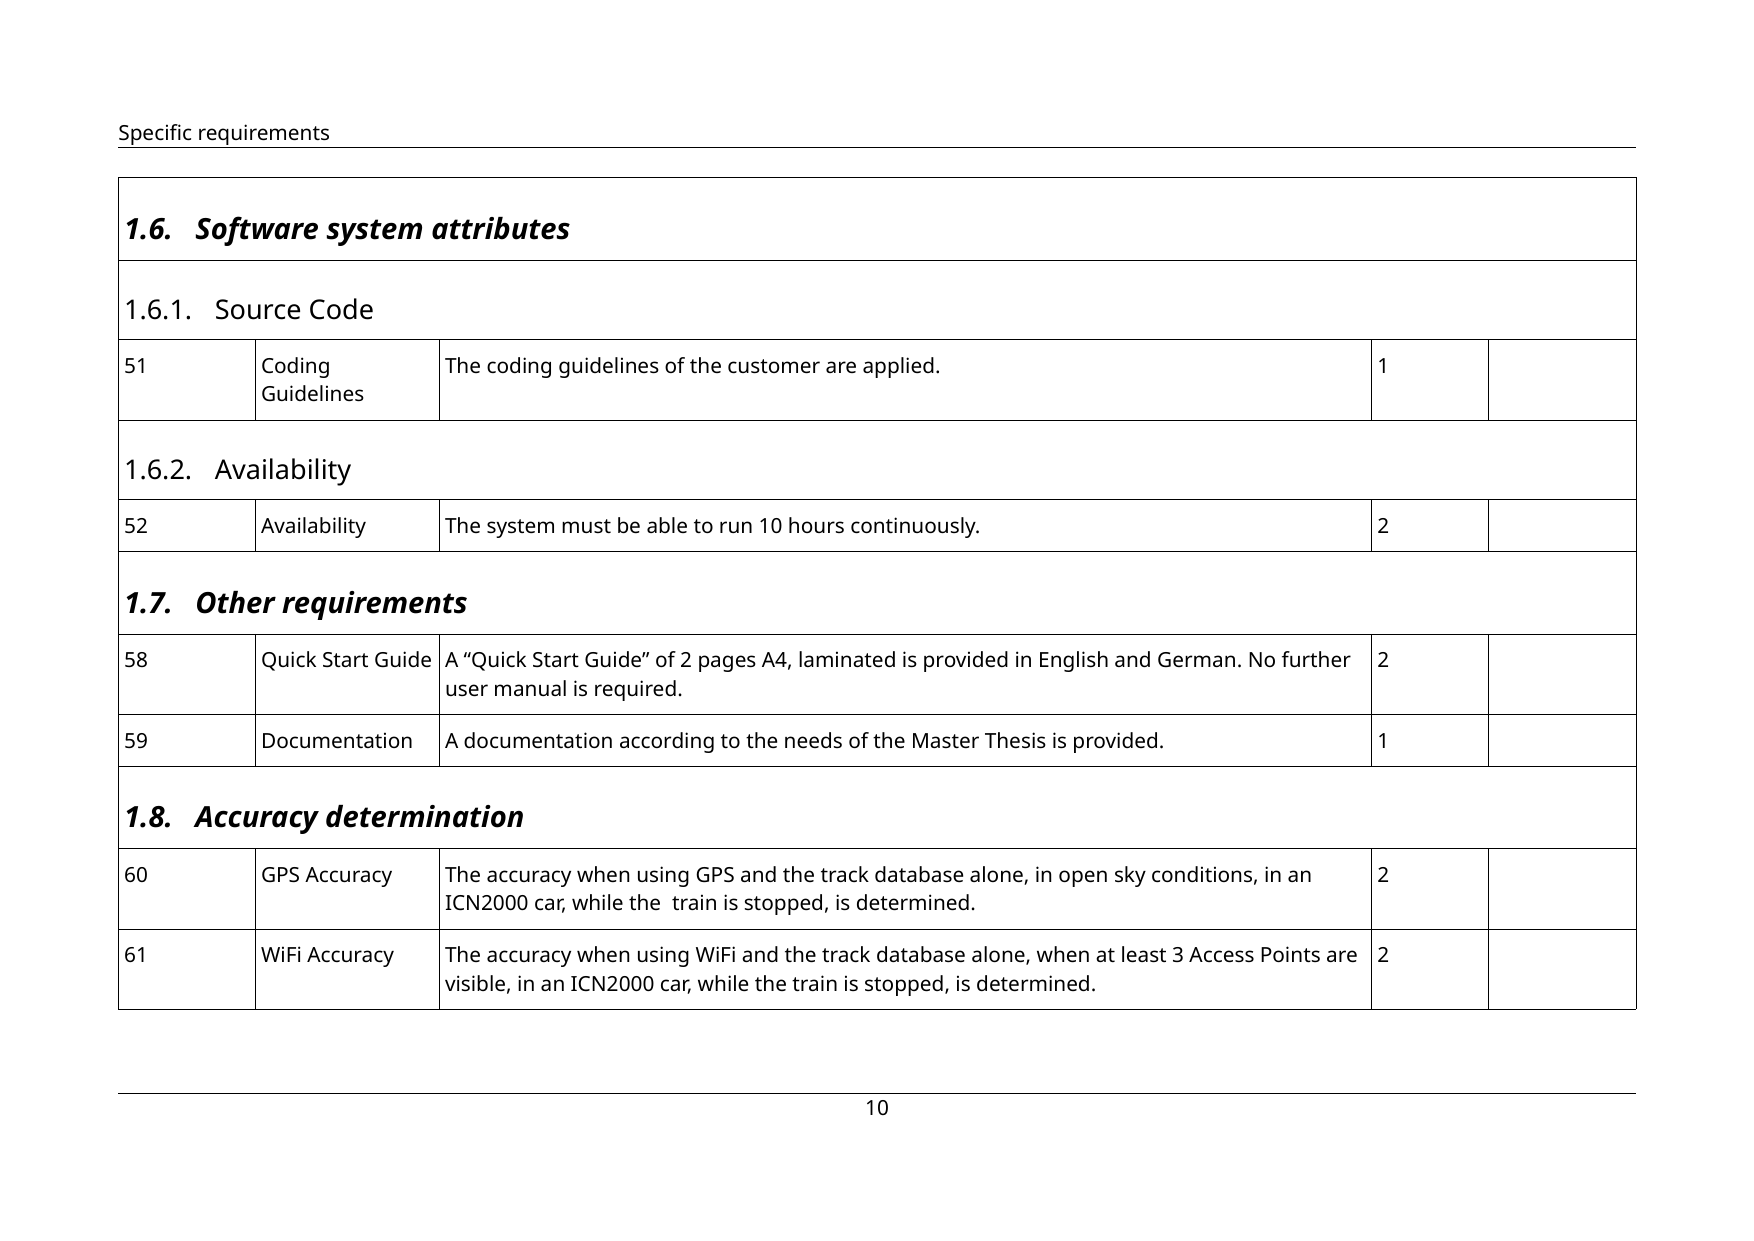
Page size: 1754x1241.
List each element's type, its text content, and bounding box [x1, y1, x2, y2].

table_cell The accuracy when using WiFi and the track database alone, when at least 3 Access Points are visible, in an ICN2000 car, while the train is stopped, is determined. [440, 930, 1371, 1009]
table_cell [1489, 715, 1636, 766]
table_cell Quick Start Guide [256, 635, 439, 714]
table_cell Other requirements [119, 552, 1636, 634]
table_cell Availability [119, 421, 1636, 499]
table_cell GPS Accuracy [256, 849, 439, 929]
table_cell 1 [1372, 715, 1488, 766]
table_cell [1489, 635, 1636, 714]
table_cell 60 [119, 849, 255, 929]
table_cell The coding guidelines of the customer are applied. [440, 340, 1371, 419]
table_cell [1489, 930, 1636, 1009]
table_cell The accuracy when using GPS and the track database alone, in open sky conditions, in an ICN2000 car, while the train is stopped, is determined. [440, 849, 1371, 929]
table_cell [1489, 849, 1636, 929]
table_cell 52 [119, 500, 255, 551]
table_cell 2 [1372, 930, 1488, 1009]
table_cell 1 [1372, 340, 1488, 419]
table_cell 2 [1372, 500, 1488, 551]
table_cell 59 [119, 715, 255, 766]
table_cell Source Code [119, 261, 1636, 339]
table_cell [1489, 340, 1636, 419]
table_cell 2 [1372, 849, 1488, 929]
table_cell 58 [119, 635, 255, 714]
table_cell A “Quick Start Guide” of 2 pages A4, laminated is provided in English and German. No further user manual is required. [440, 635, 1371, 714]
table_cell Documentation [256, 715, 439, 766]
table_cell [1489, 500, 1636, 551]
table_cell 51 [119, 340, 255, 419]
table_cell 61 [119, 930, 255, 1009]
table_cell Accuracy determination [119, 767, 1636, 848]
table_cell A documentation according to the needs of the Master Thesis is provided. [440, 715, 1371, 766]
table_cell Coding Guidelines [256, 340, 439, 419]
table_cell WiFi Accuracy [256, 930, 439, 1009]
table_cell Availability [256, 500, 439, 551]
table_cell The system must be able to run 10 hours continuously. [440, 500, 1371, 551]
table_cell 2 [1372, 635, 1488, 714]
table_cell Software system attributes [119, 178, 1636, 259]
